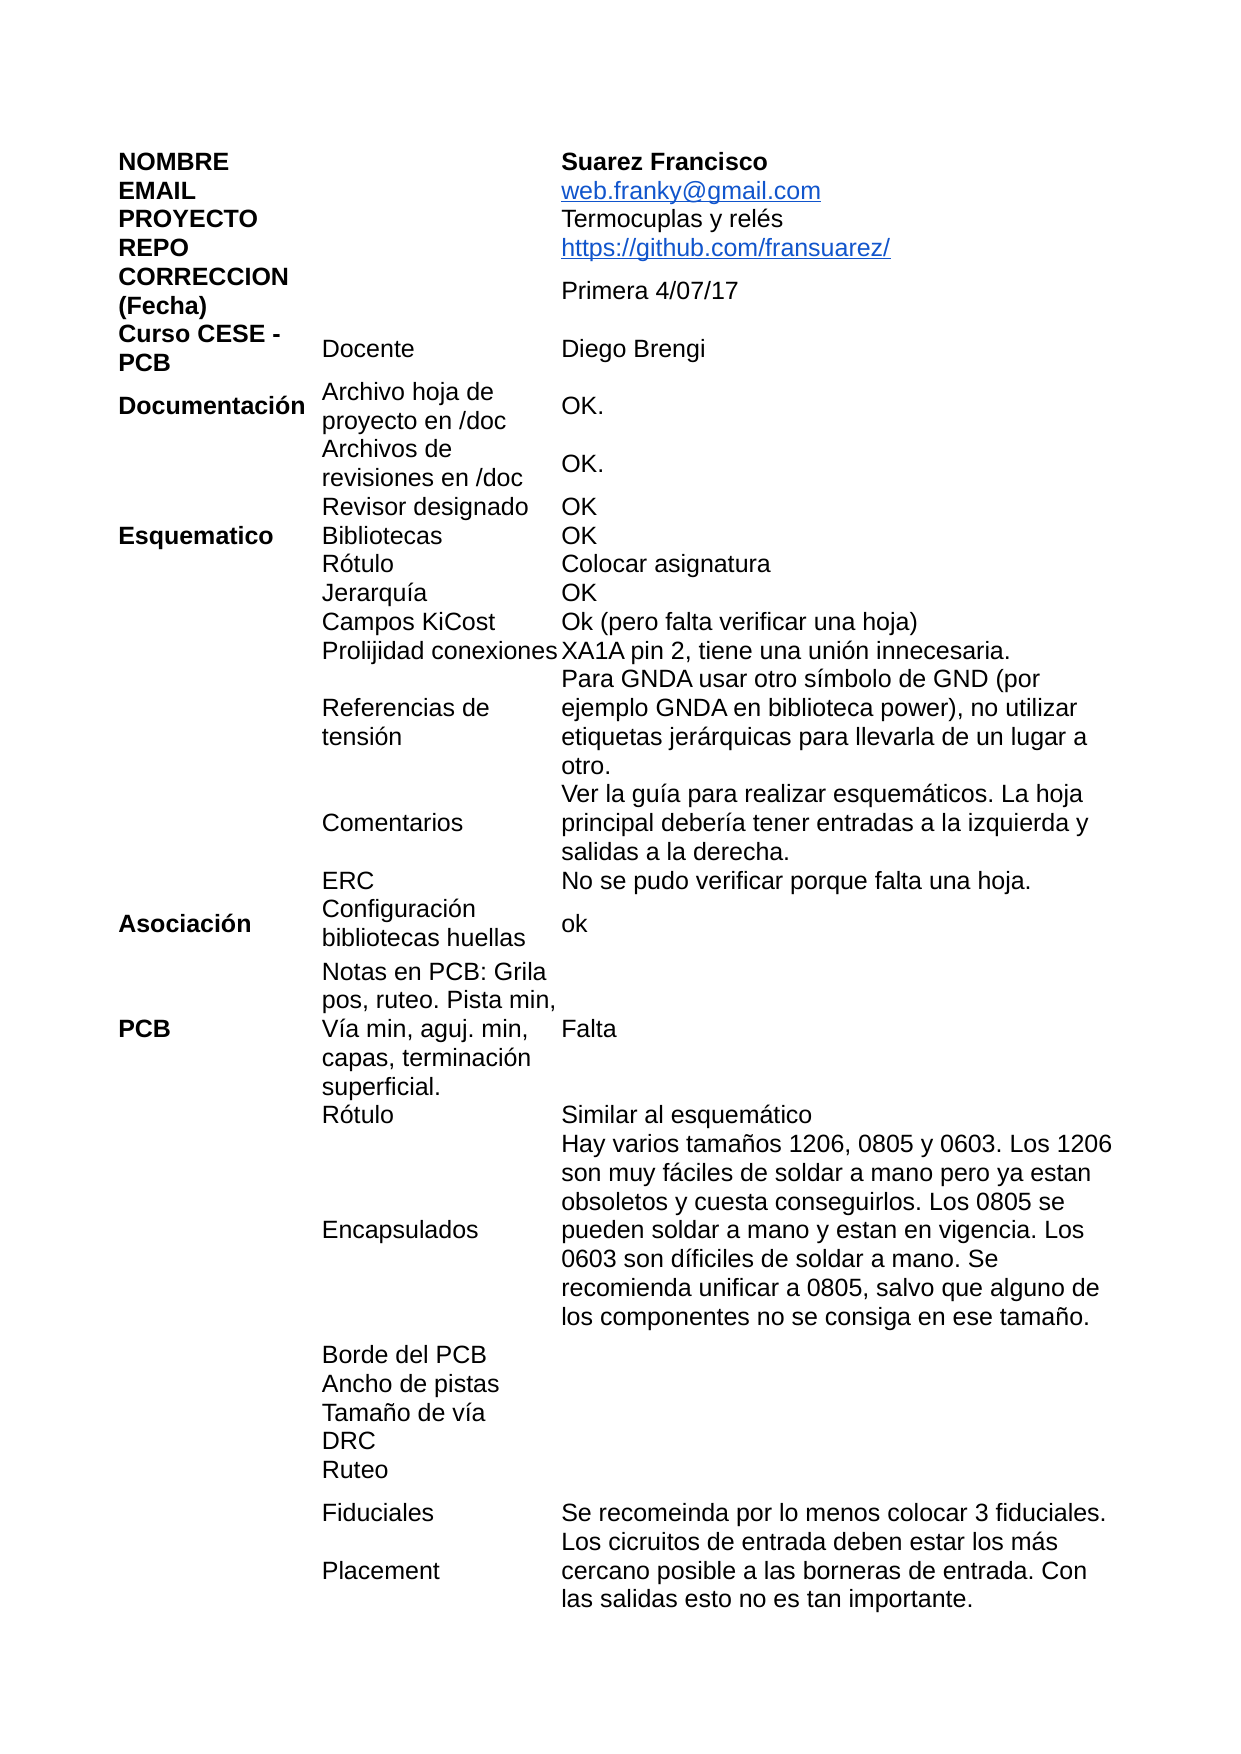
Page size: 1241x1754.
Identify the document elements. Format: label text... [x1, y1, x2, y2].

table_cell Configuración bibliotecas huellas [322, 894, 561, 952]
table_cell [118, 1335, 322, 1340]
table_cell Los cicruitos de entrada deben estar los más cercano posible a las borneras de entrada. Con las salidas esto no es tan importante. [561, 1527, 1122, 1613]
table_cell Fiduciales [322, 1498, 561, 1527]
table_cell Hay varios tamaños 1206, 0805 y 0603. Los 1206 son muy fáciles de soldar a mano pero ya estan obsoletos y cuesta conseguirlos. Los 0805 se pueden soldar a mano y estan en vigencia. Los 0603 son díficiles de soldar a mano. Se recomienda unificar a 0805, salvo que alguno de los componentes no se consiga en ese tamaño. [561, 1129, 1122, 1330]
table_cell PCB [118, 957, 322, 1100]
table_cell Similar al esquemático [561, 1100, 1122, 1129]
table_cell Termocuplas y relés [561, 204, 1122, 233]
table_cell Ancho de pistas [322, 1369, 561, 1397]
table_cell [118, 1484, 322, 1488]
table_cell Se recomeinda por lo menos colocar 3 fiduciales. [561, 1498, 1122, 1527]
table_cell [118, 1489, 322, 1493]
table_cell Encapsulados [322, 1129, 561, 1330]
table_cell Falta [561, 957, 1122, 1100]
table_cell web.franky@gmail.com [561, 176, 1122, 204]
table_cell [118, 1369, 322, 1397]
table_cell ok [561, 894, 1122, 952]
table_cell [118, 1527, 322, 1613]
table_cell [118, 664, 322, 779]
table_cell OK [561, 521, 1122, 549]
table_cell [118, 1129, 322, 1330]
table_cell [561, 952, 1122, 957]
table_cell [561, 1484, 1122, 1488]
table_cell OK [561, 578, 1122, 607]
table_cell [322, 204, 561, 233]
table_cell OK [561, 492, 1122, 521]
table_cell [561, 1455, 1122, 1484]
table_cell EMAIL [118, 176, 322, 204]
table_cell Bibliotecas [322, 521, 561, 549]
table_cell [118, 434, 322, 492]
table_cell REPO [118, 233, 322, 262]
table_cell [322, 1330, 561, 1335]
table_cell Ver la guía para realizar esquemáticos. La hoja principal debería tener entradas a la izquierda y salidas a la derecha. [561, 779, 1122, 866]
table_cell [118, 866, 322, 894]
table_cell Notas en PCB: Grila pos, ruteo. Pista min, Vía min, aguj. min, capas, terminación superficial. [322, 957, 561, 1100]
table_cell Jerarquía [322, 578, 561, 607]
table_cell [322, 1493, 561, 1498]
table_cell [322, 262, 561, 319]
table_header Suarez Francisco [561, 147, 1122, 176]
table_cell [322, 1335, 561, 1340]
table_cell Tamaño de vía [322, 1398, 561, 1426]
table_cell [118, 1498, 322, 1527]
table_cell [118, 1330, 322, 1335]
table_cell Colocar asignatura [561, 549, 1122, 578]
table_cell Placement [322, 1527, 561, 1613]
table_header NOMBRE [118, 147, 322, 176]
table_cell Revisor designado [322, 492, 561, 521]
table_cell OK. [561, 377, 1122, 434]
table_cell [118, 636, 322, 664]
table_cell [118, 607, 322, 636]
table_cell DRC [322, 1426, 561, 1455]
table_cell ERC [322, 866, 561, 894]
table_cell No se pudo verificar porque falta una hoja. [561, 866, 1122, 894]
table_cell XA1A pin 2, tiene una unión innecesaria. [561, 636, 1122, 664]
table_cell Esquematico [118, 521, 322, 549]
table_cell Para GNDA usar otro símbolo de GND (por ejemplo GNDA en biblioteca power), no utilizar etiquetas jerárquicas para llevarla de un lugar a otro. [561, 664, 1122, 779]
table_cell [322, 176, 561, 204]
table_cell [322, 1489, 561, 1493]
table_cell Archivo hoja de proyecto en /doc [322, 377, 561, 434]
table_cell [118, 1340, 322, 1369]
table_cell Primera 4/07/17 [561, 262, 1122, 319]
table_cell [118, 492, 322, 521]
table_cell Documentación [118, 377, 322, 434]
table_cell [322, 233, 561, 262]
table_cell [561, 1369, 1122, 1397]
table_cell Docente [322, 319, 561, 377]
table_cell Borde del PCB [322, 1340, 561, 1369]
table_cell [118, 952, 322, 957]
table_cell Prolijidad conexiones [322, 636, 561, 664]
table_cell [118, 1100, 322, 1129]
table_cell Asociación [118, 894, 322, 952]
table_cell Archivos de revisiones en /doc [322, 434, 561, 492]
table_cell [561, 1426, 1122, 1455]
table_cell [561, 1493, 1122, 1498]
table_header [322, 147, 561, 176]
table_cell [118, 1493, 322, 1498]
table_cell [561, 1489, 1122, 1493]
table_cell CORRECCION (Fecha) [118, 262, 322, 319]
table_cell Referencias de tensión [322, 664, 561, 779]
table_cell [118, 1398, 322, 1426]
table_cell OK. [561, 434, 1122, 492]
table_cell [322, 1484, 561, 1488]
table_cell [322, 952, 561, 957]
table_cell [118, 578, 322, 607]
table_cell Diego Brengi [561, 319, 1122, 377]
table_cell [118, 779, 322, 866]
table_cell [561, 1398, 1122, 1426]
table_cell https://github.com/fransuarez/ [561, 233, 1122, 262]
table_cell Campos KiCost [322, 607, 561, 636]
table_cell [561, 1330, 1122, 1335]
table_cell Ruteo [322, 1455, 561, 1484]
table_cell Comentarios [322, 779, 561, 866]
table_cell Rótulo [322, 549, 561, 578]
table_cell Ok (pero falta verificar una hoja) [561, 607, 1122, 636]
table_cell Rótulo [322, 1100, 561, 1129]
table_cell [561, 1340, 1122, 1369]
table_cell [118, 549, 322, 578]
table_cell [118, 1426, 322, 1455]
table_cell [118, 1455, 322, 1484]
table_cell Curso CESE - PCB [118, 319, 322, 377]
table_cell PROYECTO [118, 204, 322, 233]
table_cell [561, 1335, 1122, 1340]
